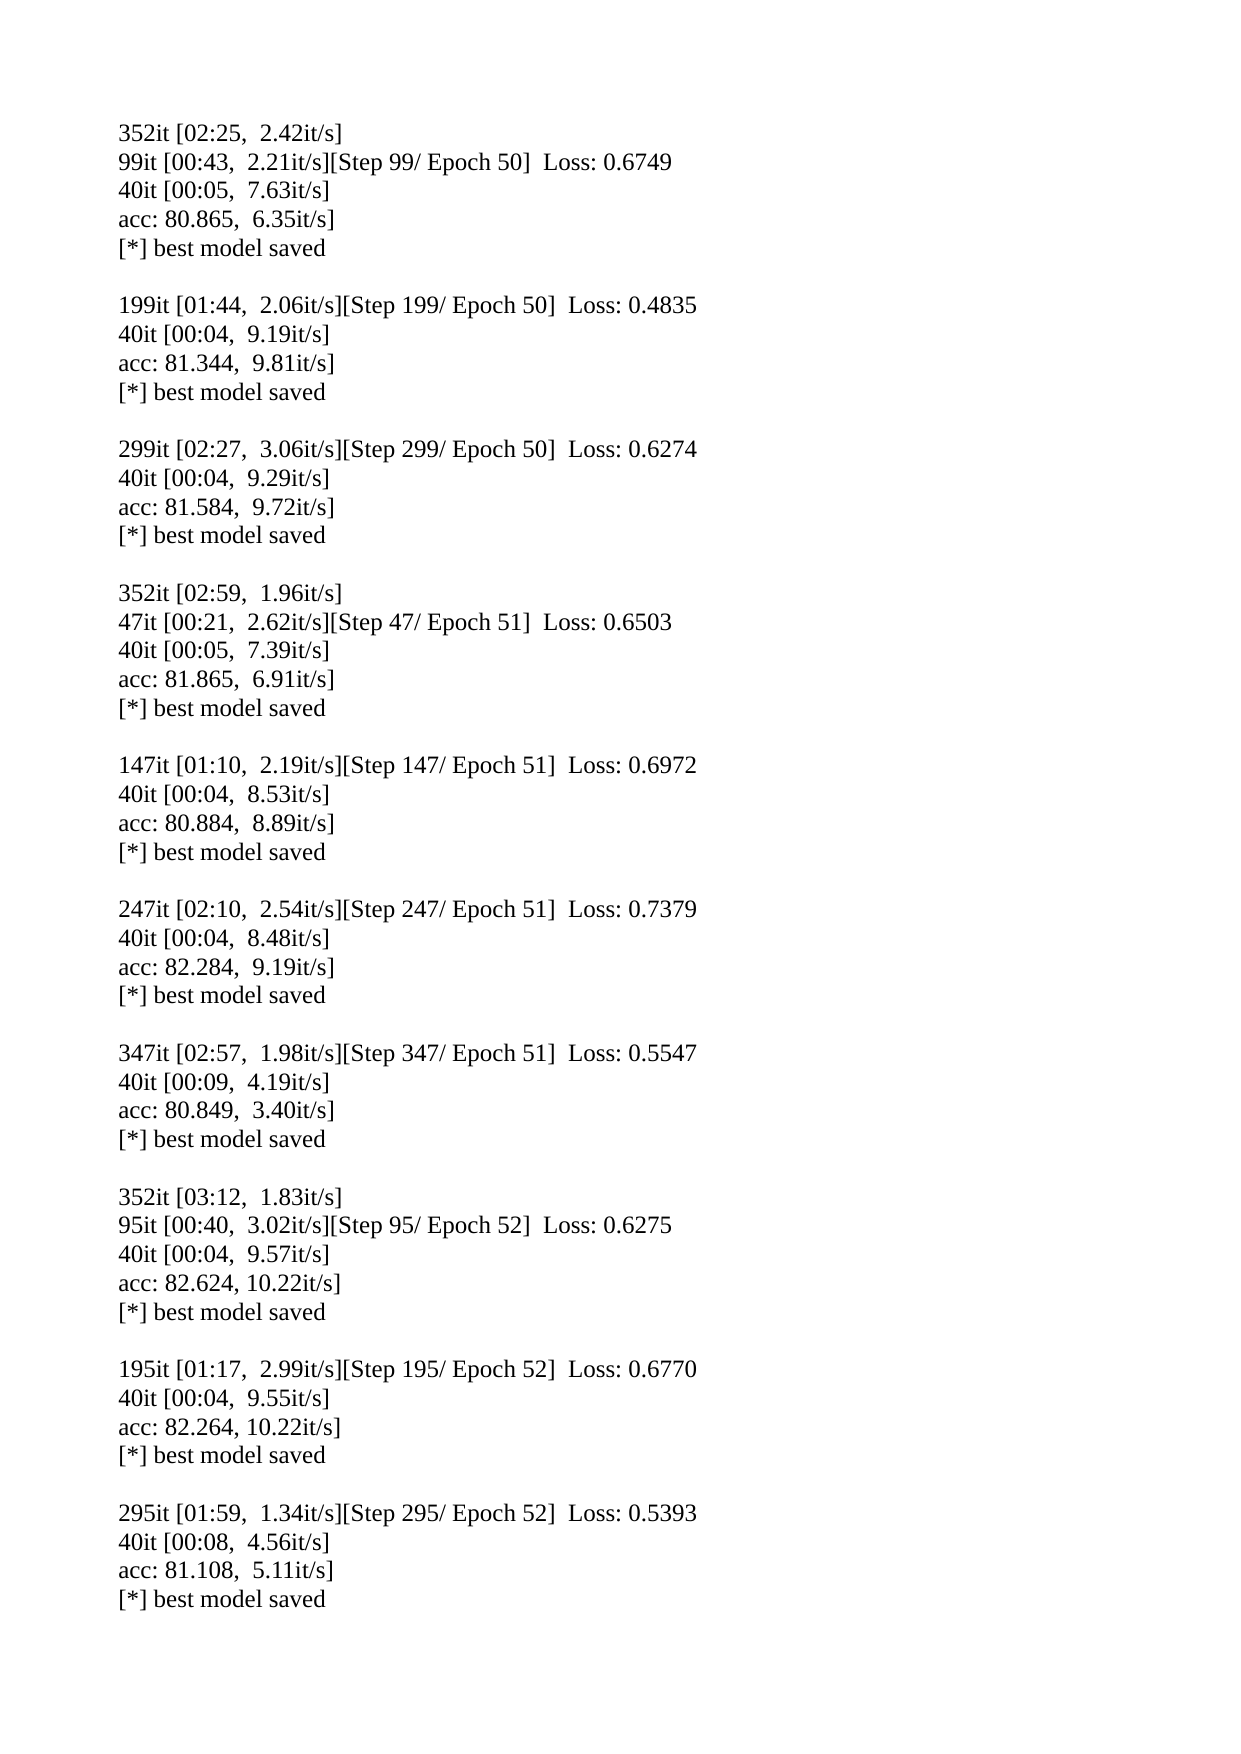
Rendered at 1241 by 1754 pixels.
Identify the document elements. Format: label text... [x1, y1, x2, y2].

text acc: 80.865, 6.35it/s] [118, 204, 1122, 233]
text 295it [01:59, 1.34it/s][Step 295/ Epoch 52] Loss: 0.5393 [118, 1498, 1122, 1527]
text 195it [01:17, 2.99it/s][Step 195/ Epoch 52] Loss: 0.6770 [118, 1354, 1122, 1383]
text 299it [02:27, 3.06it/s][Step 299/ Epoch 50] Loss: 0.6274 [118, 434, 1122, 463]
text acc: 81.344, 9.81it/s] [118, 348, 1122, 377]
text 40it [00:04, 9.19it/s] [118, 319, 1122, 348]
text [*] best model saved [118, 233, 1122, 262]
text 352it [03:12, 1.83it/s] [118, 1182, 1122, 1211]
text 347it [02:57, 1.98it/s][Step 347/ Epoch 51] Loss: 0.5547 [118, 1038, 1122, 1067]
text 247it [02:10, 2.54it/s][Step 247/ Epoch 51] Loss: 0.7379 [118, 894, 1122, 923]
text 40it [00:04, 9.57it/s] [118, 1239, 1122, 1268]
text [*] best model saved [118, 1584, 1122, 1613]
text [*] best model saved [118, 693, 1122, 722]
text 95it [00:40, 3.02it/s][Step 95/ Epoch 52] Loss: 0.6275 [118, 1211, 1122, 1239]
text 199it [01:44, 2.06it/s][Step 199/ Epoch 50] Loss: 0.4835 [118, 291, 1122, 319]
text acc: 80.849, 3.40it/s] [118, 1096, 1122, 1124]
text [*] best model saved [118, 981, 1122, 1009]
text acc: 80.884, 8.89it/s] [118, 808, 1122, 837]
text 40it [00:09, 4.19it/s] [118, 1067, 1122, 1096]
text 147it [01:10, 2.19it/s][Step 147/ Epoch 51] Loss: 0.6972 [118, 751, 1122, 779]
text [*] best model saved [118, 837, 1122, 866]
text 40it [00:04, 8.53it/s] [118, 779, 1122, 808]
text [*] best model saved [118, 377, 1122, 406]
text acc: 82.284, 9.19it/s] [118, 952, 1122, 981]
text 40it [00:08, 4.56it/s] [118, 1527, 1122, 1556]
text [*] best model saved [118, 1441, 1122, 1469]
text [*] best model saved [118, 1124, 1122, 1153]
text 40it [00:05, 7.63it/s] [118, 176, 1122, 204]
text 40it [00:04, 9.55it/s] [118, 1383, 1122, 1412]
text 40it [00:04, 9.29it/s] [118, 463, 1122, 492]
text acc: 82.264, 10.22it/s] [118, 1412, 1122, 1441]
text 352it [02:59, 1.96it/s] [118, 578, 1122, 607]
text 99it [00:43, 2.21it/s][Step 99/ Epoch 50] Loss: 0.6749 [118, 147, 1122, 176]
text acc: 81.584, 9.72it/s] [118, 492, 1122, 521]
text acc: 81.865, 6.91it/s] [118, 664, 1122, 693]
text [*] best model saved [118, 521, 1122, 549]
text acc: 82.624, 10.22it/s] [118, 1268, 1122, 1297]
text [*] best model saved [118, 1297, 1122, 1326]
text 47it [00:21, 2.62it/s][Step 47/ Epoch 51] Loss: 0.6503 [118, 607, 1122, 636]
text 40it [00:05, 7.39it/s] [118, 636, 1122, 664]
text 352it [02:25, 2.42it/s] [118, 118, 1122, 147]
text 40it [00:04, 8.48it/s] [118, 923, 1122, 952]
text acc: 81.108, 5.11it/s] [118, 1556, 1122, 1584]
